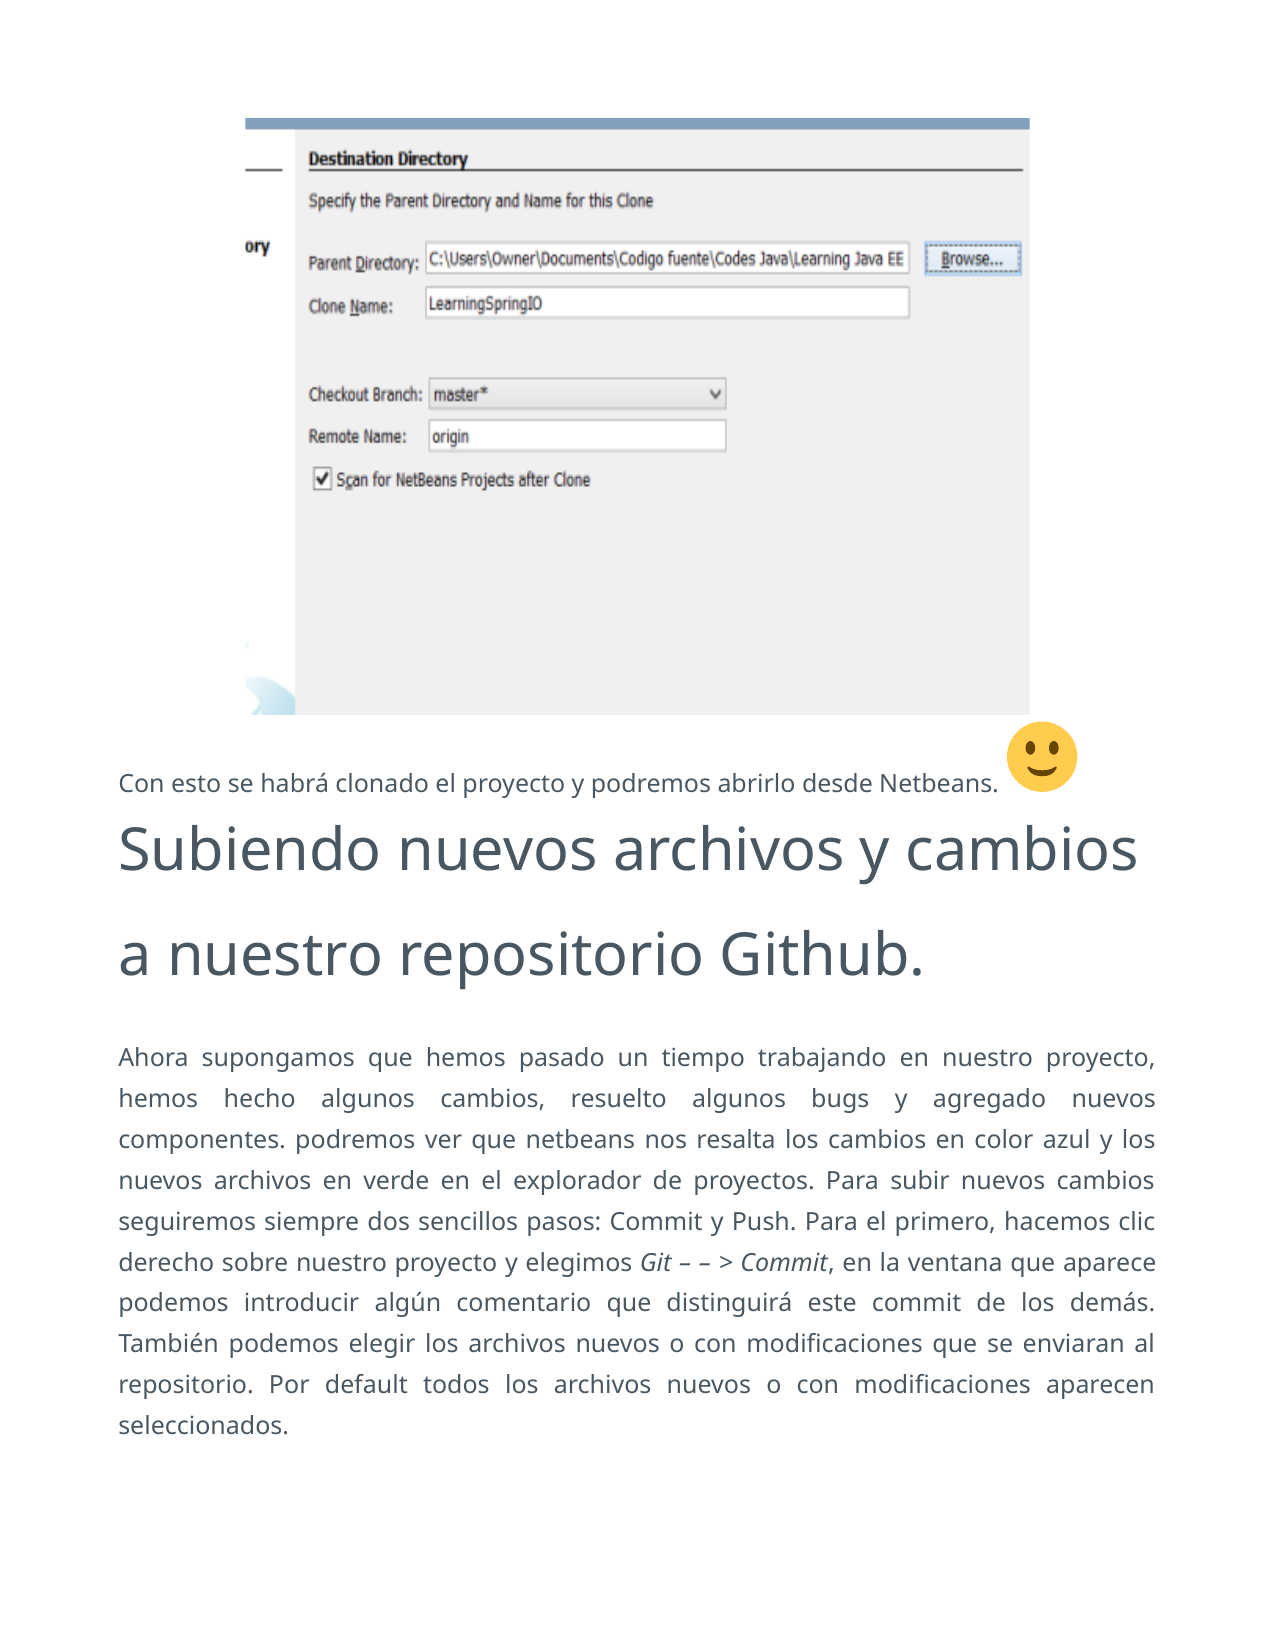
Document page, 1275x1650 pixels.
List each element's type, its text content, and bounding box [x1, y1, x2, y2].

text Con esto se habrá clonado el proyecto y podremos abrirlo desde Netbeans. [118, 721, 1157, 800]
subtitle Subiendo nuevos archivos y cambios a nuestro repositorio Github. [118, 807, 1157, 992]
picture [245, 118, 1030, 715]
text Ahora supongamos que hemos pasado un tiempo trabajando en nuestro proyecto, hemos hecho algunos cambios, resuelto algunos bugs y agregado nuevos componentes. podremos ver que netbeans nos resalta los cambios en color azul y los nuevos archivos en verde en el explorador de proyectos. Para subir nuevos cambios seguiremos siempre dos sencillos pasos: Commit y Push. Para el primero, hacemos clic derecho sobre nuestro proyecto y elegimos Git – – > Commit, en la ventana que aparece podemos introducir algún comentario que distinguirá este commit de los demás. También podemos elegir los archivos nuevos o con modificaciones que se enviaran al repositorio. Por default todos los archivos nuevos o con modificaciones aparecen seleccionados. [118, 1040, 1157, 1442]
